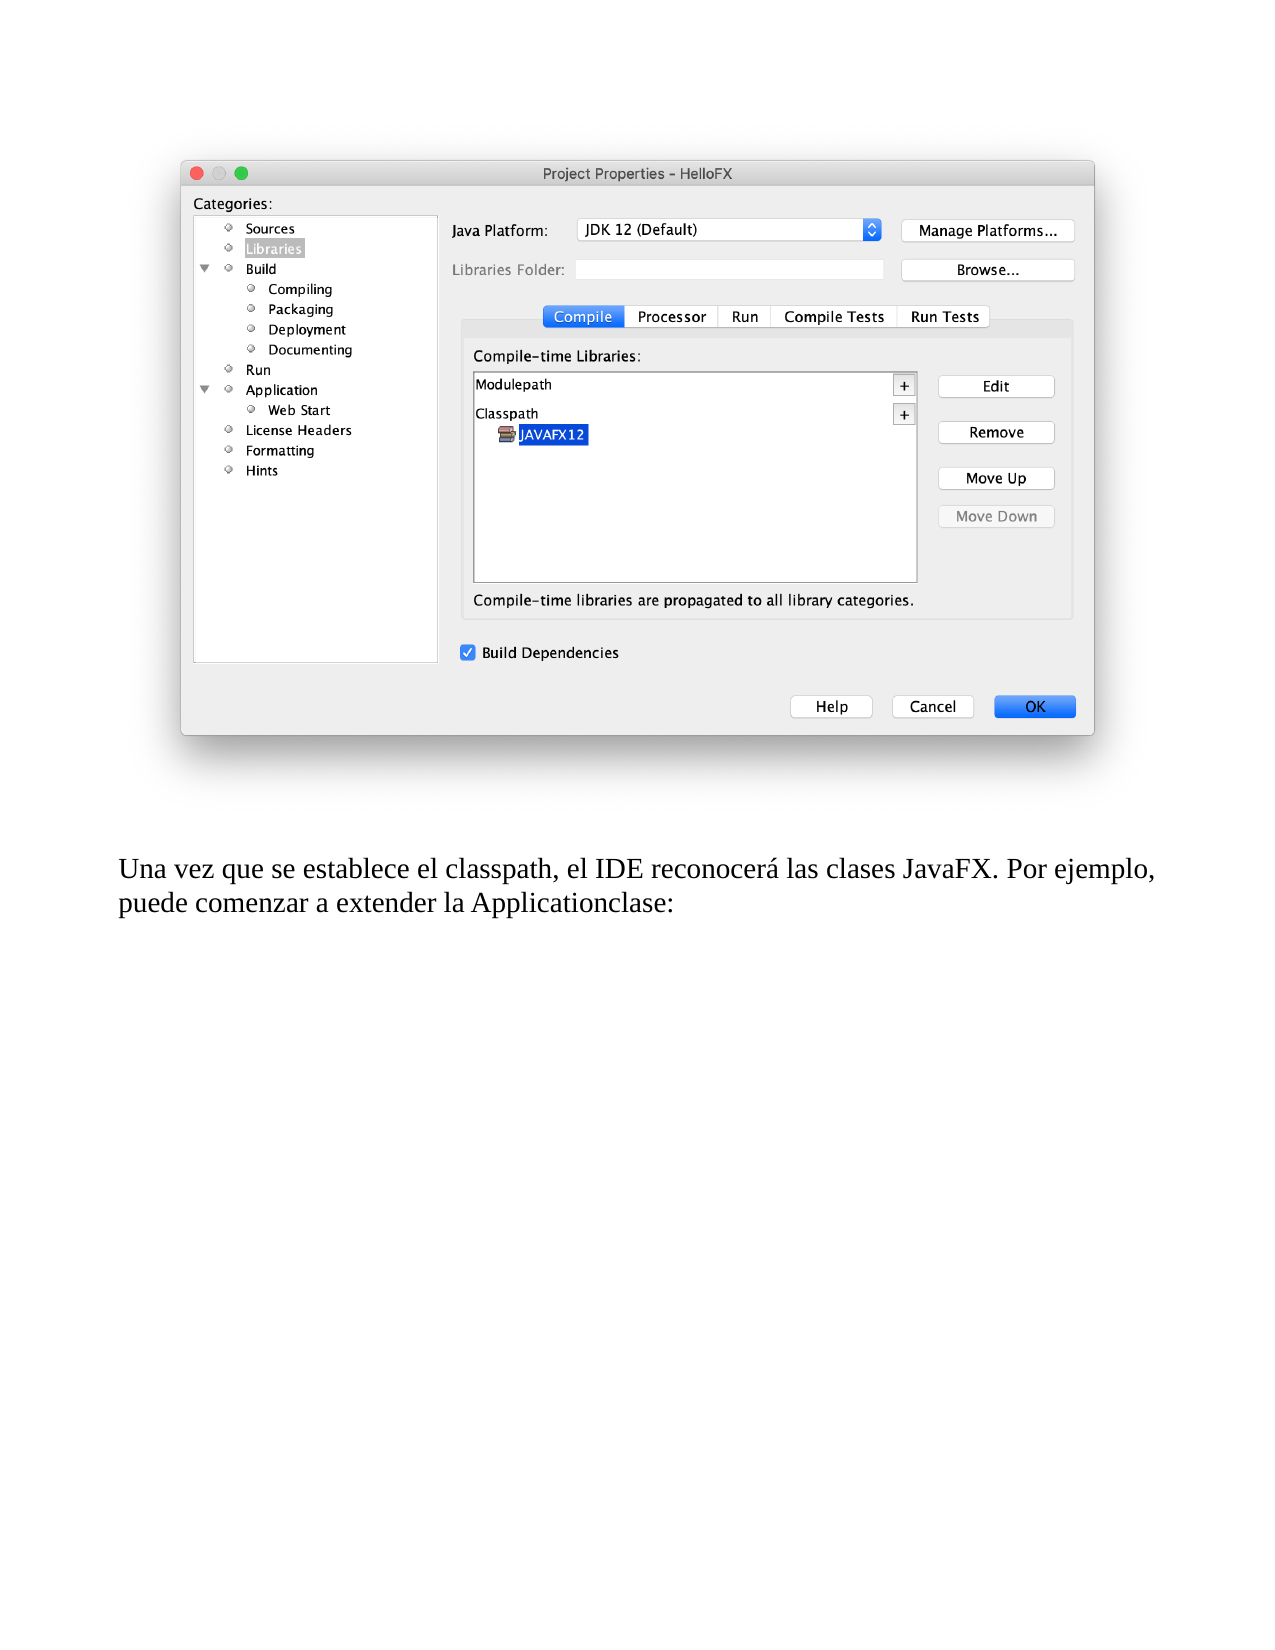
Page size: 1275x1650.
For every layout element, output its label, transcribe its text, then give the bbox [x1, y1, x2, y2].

text Una vez que se establece el classpath, el IDE reconocerá las clases JavaFX. Por ejemplo, puede comenzar a extender la Applicationclase: [118, 851, 1157, 918]
picture [118, 118, 1157, 818]
